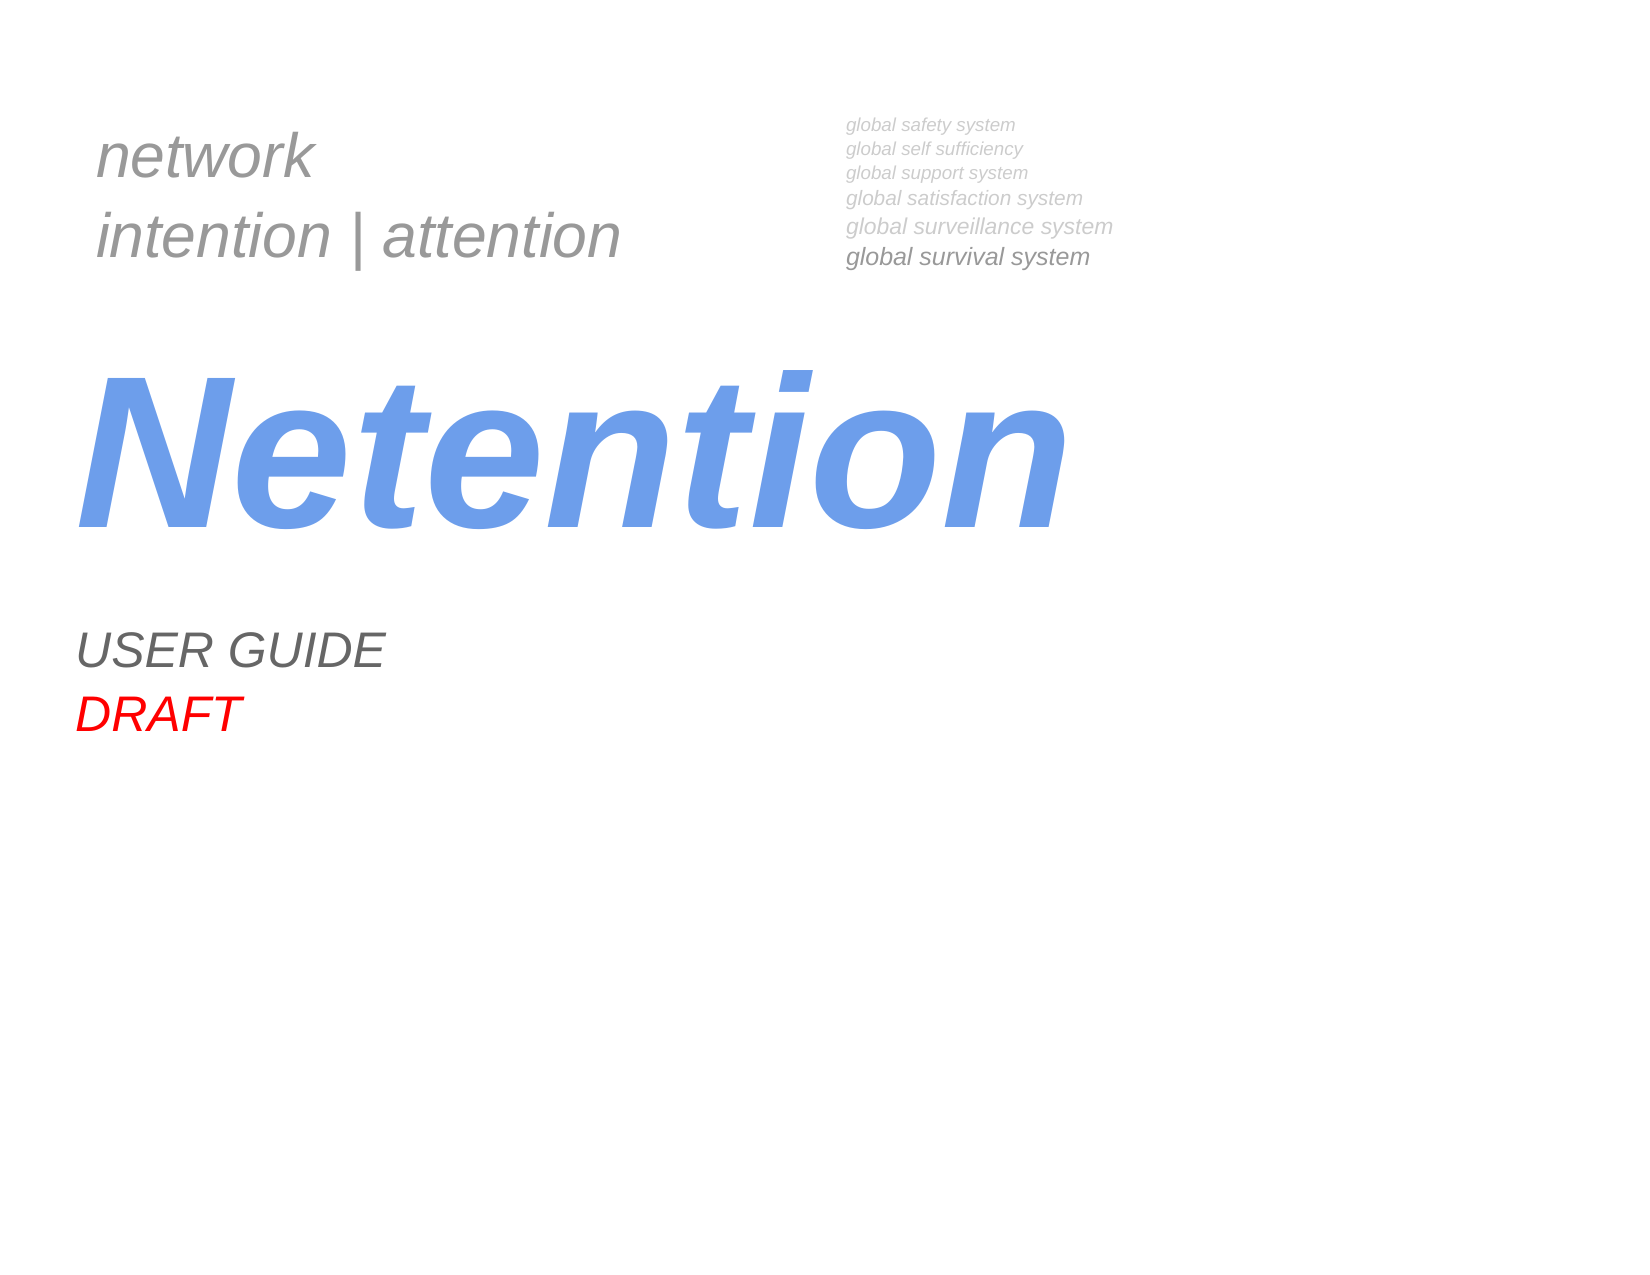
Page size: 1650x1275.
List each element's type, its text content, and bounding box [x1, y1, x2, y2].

table_header network intention | attention [85, 104, 835, 281]
table_header global safety system global self sufficiency global support system global satisfaction system global surveillance system global survival system [835, 104, 1585, 281]
text USER GUIDE [75, 622, 1575, 678]
subtitle Netention [75, 331, 1575, 573]
text DRAFT [75, 686, 1575, 742]
